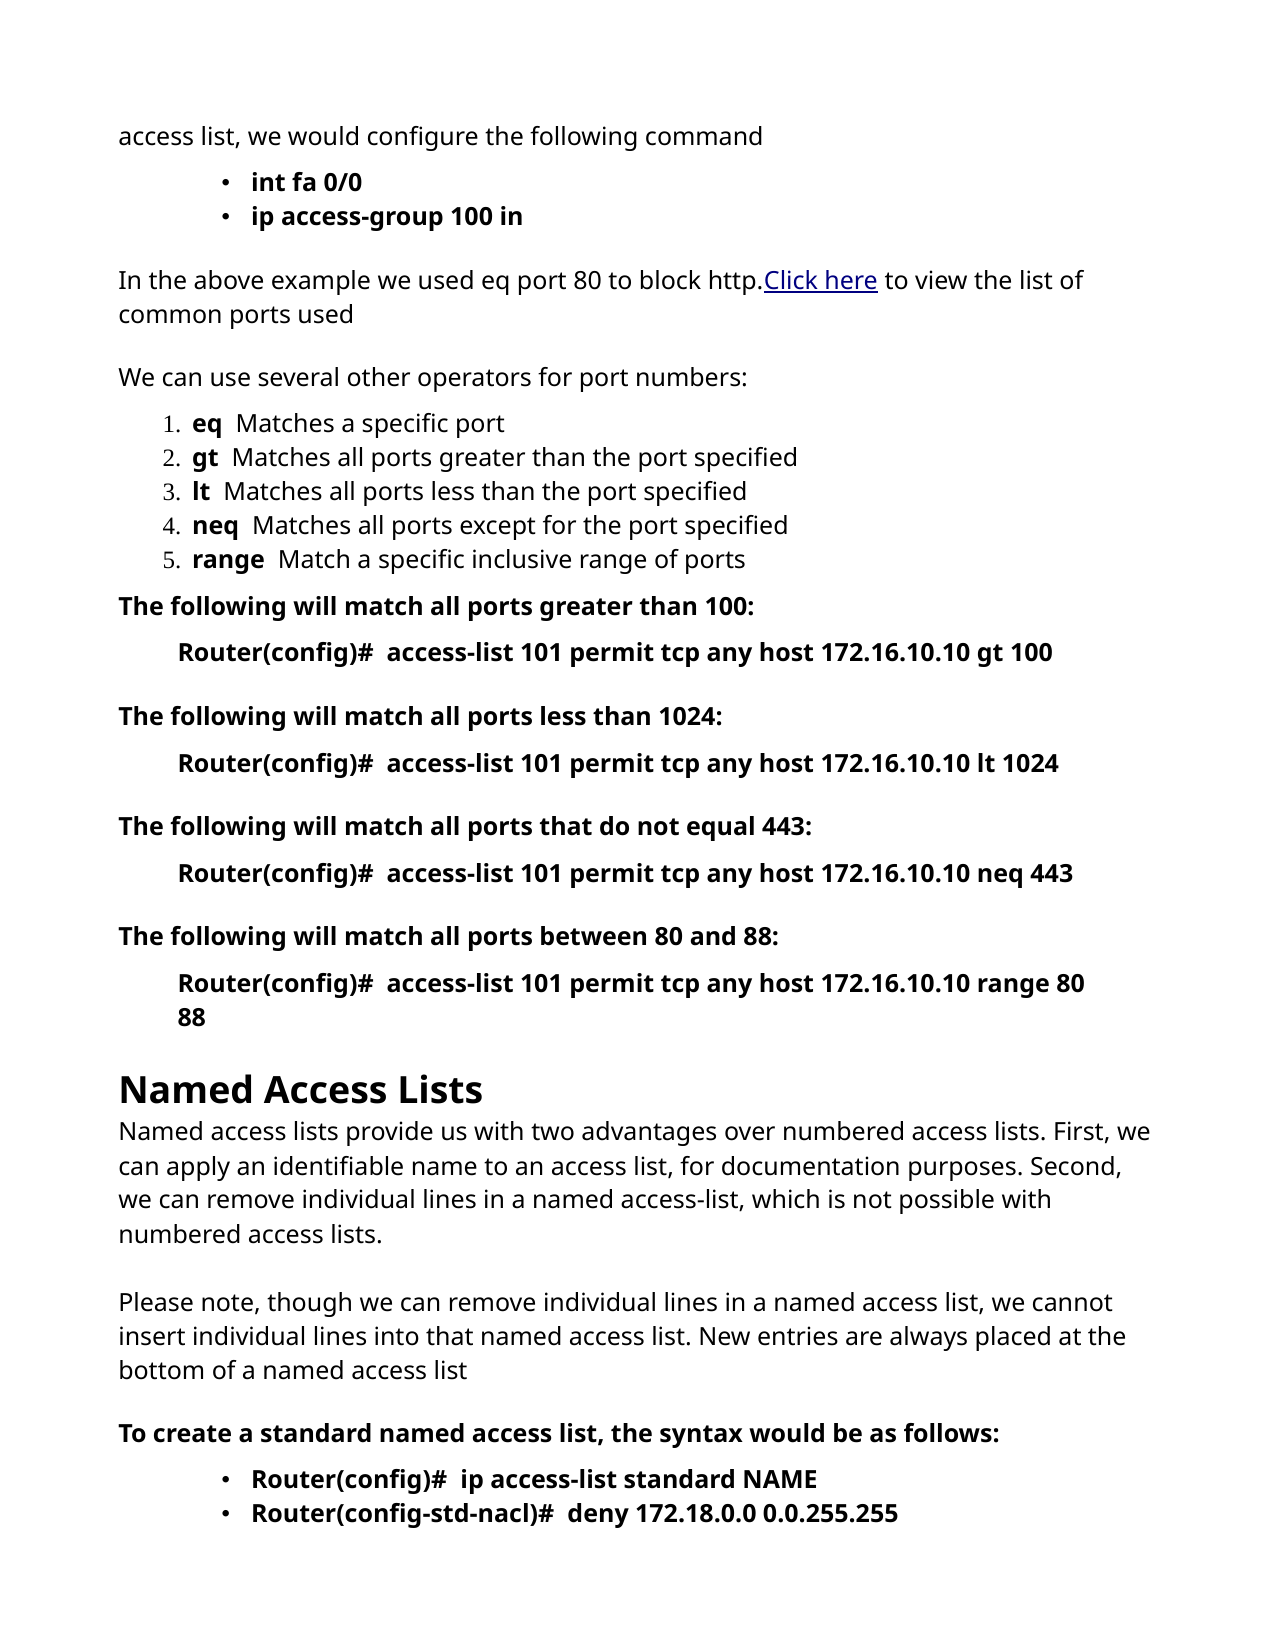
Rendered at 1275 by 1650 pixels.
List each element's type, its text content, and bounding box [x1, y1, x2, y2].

text In the above example we used eq port 80 to block http.Click here to view the list of common ports used We can use several other operators for port numbers: [118, 262, 1157, 393]
list neq Matches all ports except for the port specified [162, 508, 1157, 542]
list ip access-group 100 in [221, 199, 1098, 233]
text Router(config)# access-list 101 permit tcp any host 172.16.10.10 lt 1024 [177, 745, 1098, 779]
text The following will match all ports between 80 and 88: [118, 919, 1157, 953]
list int fa 0/0 [221, 165, 1098, 199]
text access list, we would configure the following command [118, 118, 1157, 152]
list eq Matches a specific port [162, 406, 1157, 440]
text Router(config)# access-list 101 permit tcp any host 172.16.10.10 neq 443 [177, 855, 1098, 889]
text The following will match all ports greater than 100: [118, 588, 1157, 623]
list gt Matches all ports greater than the port specified [162, 440, 1157, 474]
list range Match a specific inclusive range of ports [162, 542, 1157, 576]
list Router(config)# ip access-list standard NAME [221, 1462, 1098, 1496]
list lt Matches all ports less than the port specified [162, 474, 1157, 508]
list Router(config-std-nacl)# deny 172.18.0.0 0.0.255.255 [221, 1496, 1098, 1530]
text The following will match all ports that do not equal 443: [118, 809, 1157, 843]
text Named Access Lists Named access lists provide us with two advantages over numbered access lists. First, we can apply an identifiable name to an access list, for documentation purposes. Second, we can remove individual lines in a named access-list, which is not possible with numbered access lists. Please note, though we can remove individual lines in a named access list, we cannot insert individual lines into that named access list. New entries are always placed at the bottom of a named access list To create a standard named access list, the syntax would be as follows: [118, 1063, 1157, 1449]
text The following will match all ports less than 1024: [118, 699, 1157, 733]
text Router(config)# access-list 101 permit tcp any host 172.16.10.10 range 80 88 [177, 965, 1098, 1033]
text Router(config)# access-list 101 permit tcp any host 172.16.10.10 gt 100 [177, 635, 1098, 669]
